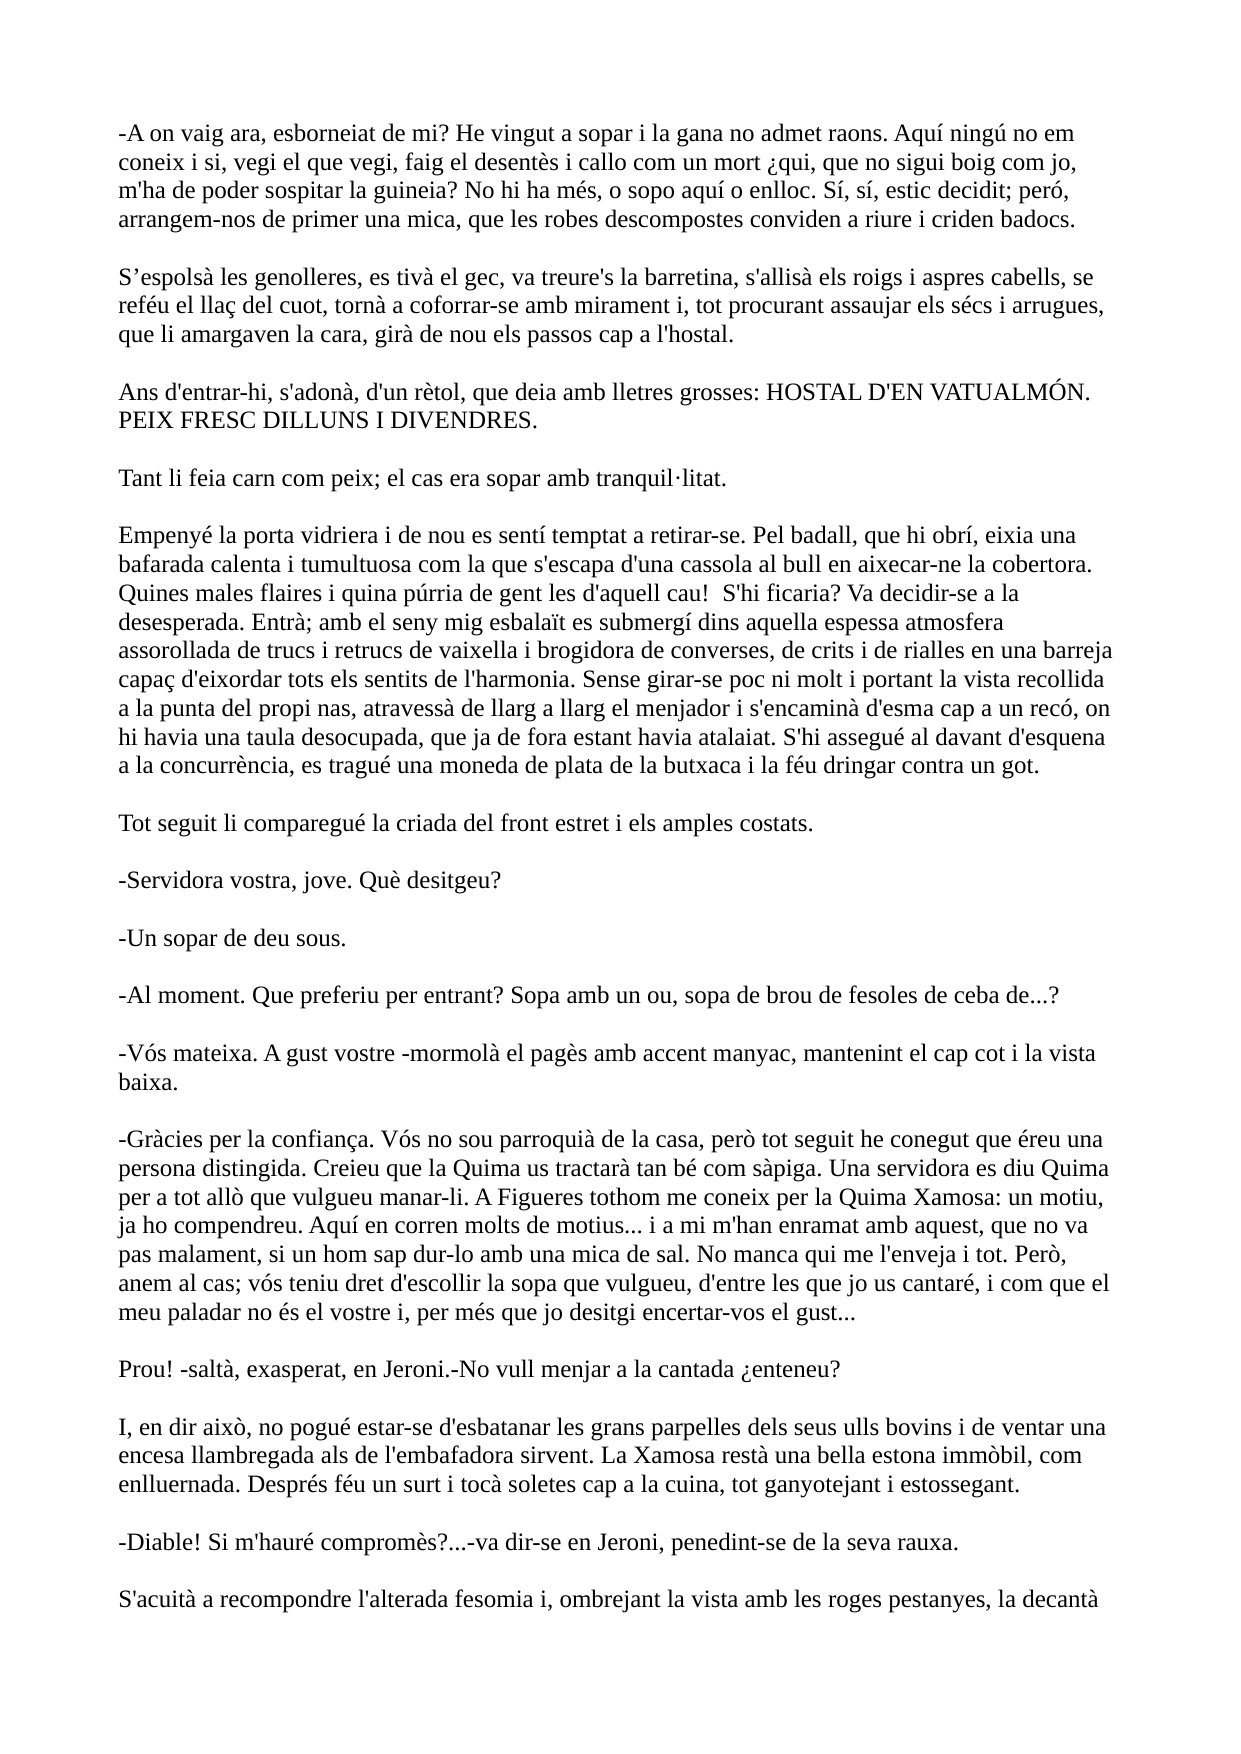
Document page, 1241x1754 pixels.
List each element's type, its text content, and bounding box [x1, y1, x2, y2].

text -Gràcies per la confiança. Vós no sou parroquià de la casa, però tot seguit he conegut que éreu una persona distingida. Creieu que la Quima us tractarà tan bé com sàpiga. Una servidora es diu Quima per a tot allò que vulgueu manar-li. A Figueres tothom me coneix per la Quima Xamosa: un motiu, ja ho compendreu. Aquí en corren molts de motius... i a mi m'han enramat amb aquest, que no va pas malament, si un hom sap dur-lo amb una mica de sal. No manca qui me l'enveja i tot. Però, anem al cas; vós teniu dret d'escollir la sopa que vulgueu, d'entre les que jo us cantaré, i com que el meu paladar no és el vostre i, per més que jo desitgi encertar-vos el gust... [118, 1124, 1122, 1326]
text Empenyé la porta vidriera i de nou es sentí temptat a retirar-se. Pel badall, que hi obrí, eixia una bafarada calenta i tumultuosa com la que s'escapa d'una cassola al bull en aixecar-ne la cobertora. Quines males flaires i quina púrria de gent les d'aquell cau! S'hi ficaria? Va decidir-se a la desesperada. Entrà; amb el seny mig esbalaït es submergí dins aquella espessa atmosfera assorollada de trucs i retrucs de vaixella i brogidora de converses, de crits i de rialles en una barreja capaç d'eixordar tots els sentits de l'harmonia. Sense girar-se poc ni molt i portant la vista recollida a la punta del propi nas, atravessà de llarg a llarg el menjador i s'encaminà d'esma cap a un recó, on hi havia una taula desocupada, que ja de fora estant havia atalaiat. S'hi assegué al davant d'esquena a la concurrència, es tragué una moneda de plata de la butxaca i la féu dringar contra un got. [118, 521, 1122, 779]
text -A on vaig ara, esborneiat de mi? He vingut a sopar i la gana no admet raons. Aquí ningú no em coneix i si, vegi el que vegi, faig el desentès i callo com un mort ¿qui, que no sigui boig com jo, m'ha de poder sospitar la guineia? No hi ha més, o sopo aquí o enlloc. Sí, sí, estic decidit; peró, arrangem-nos de primer una mica, que les robes descompostes conviden a riure i criden badocs. [118, 118, 1122, 233]
text -Vós mateixa. A gust vostre -mormolà el pagès amb accent manyac, mantenint el cap cot i la vista baixa. [118, 1038, 1122, 1096]
text -Servidora vostra, jove. Què desitgeu? [118, 866, 1122, 894]
text S'acuità a recompondre l'alterada fesomia i, ombrejant la vista amb les roges pestanyes, la decantà [118, 1584, 1122, 1613]
text S’espolsà les genolleres, es tivà el gec, va treure's la barretina, s'allisà els roigs i aspres cabells, se reféu el llaç del cuot, tornà a coforrar-se amb mirament i, tot procurant assaujar els sécs i arrugues, que li amargaven la cara, girà de nou els passos cap a l'hostal. [118, 262, 1122, 348]
text -Un sopar de deu sous. [118, 923, 1122, 952]
text Ans d'entrar-hi, s'adonà, d'un rètol, que deia amb lletres grosses: HOSTAL D'EN VATUALMÓN. PEIX FRESC DILLUNS I DIVENDRES. [118, 377, 1122, 434]
text -Al moment. Que preferiu per entrant? Sopa amb un ou, sopa de brou de fesoles de ceba de...? [118, 981, 1122, 1009]
text I, en dir això, no pogué estar-se d'esbatanar les grans parpelles dels seus ulls bovins i de ventar una encesa llambregada als de l'embafadora sirvent. La Xamosa restà una bella estona immòbil, com enlluernada. Després féu un surt i tocà soletes cap a la cuina, tot ganyotejant i estossegant. [118, 1412, 1122, 1498]
text Tant li feia carn com peix; el cas era sopar amb tranquil·litat. [118, 463, 1122, 492]
text Tot seguit li comparegué la criada del front estret i els amples costats. [118, 808, 1122, 837]
text Prou! -saltà, exasperat, en Jeroni.-No vull menjar a la cantada ¿enteneu? [118, 1354, 1122, 1383]
text -Diable! Si m'hauré compromès?...-va dir-se en Jeroni, penedint-se de la seva rauxa. [118, 1527, 1122, 1556]
